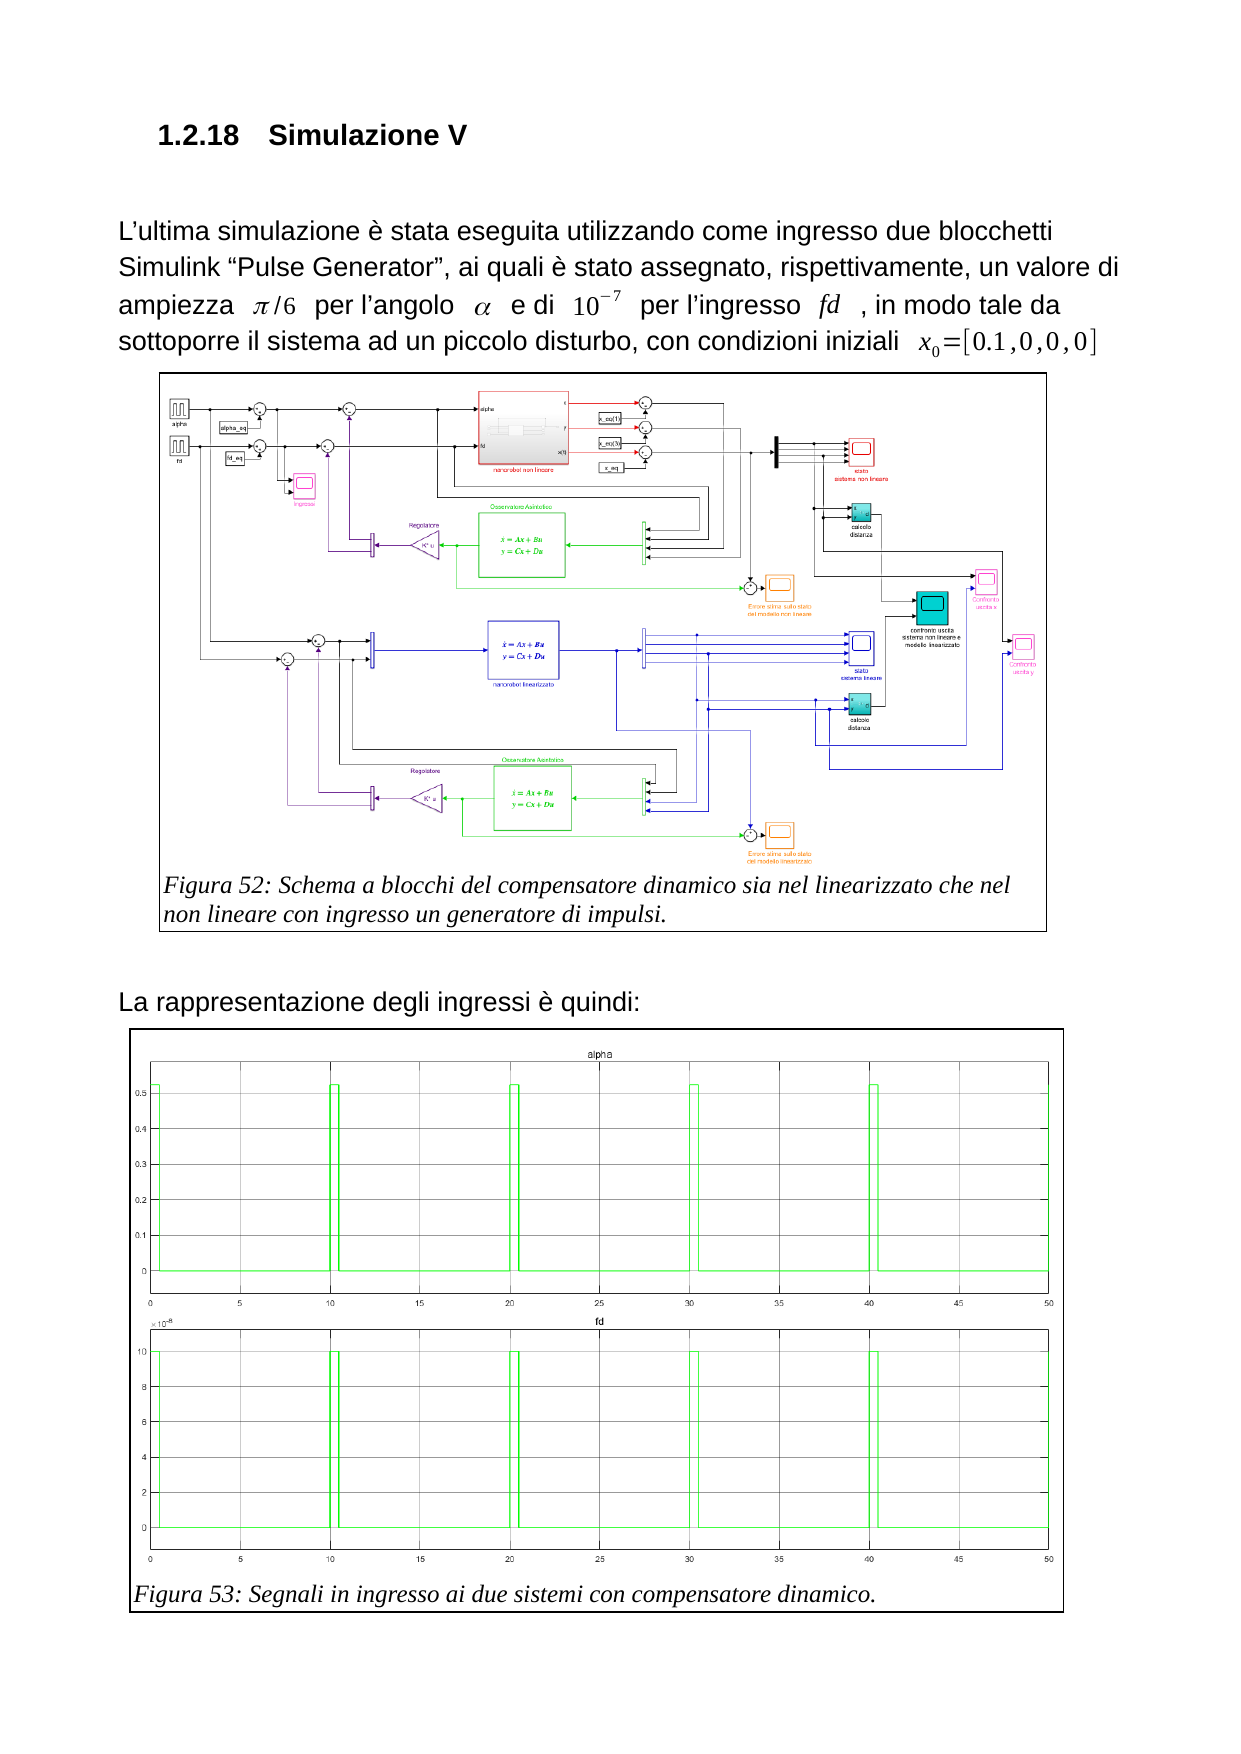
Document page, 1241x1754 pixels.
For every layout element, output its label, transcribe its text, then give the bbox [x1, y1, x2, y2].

text [131, 1030, 1063, 1611]
text Figura 52: Schema a blocchi del compensatore dinamico sia nel linearizzato che nel non lineare con ingresso un generatore di impulsi. [163, 866, 1043, 928]
subtitle Simulazione V [118, 118, 1122, 152]
text Figura 53: Segnali in ingresso ai due sistemi con compensatore dinamico. [133, 1580, 1060, 1608]
text L’ultima simulazione è stata eseguita utilizzando come ingresso due blocchetti Simulink “Pulse Generator”, ai quali è stato assegnato, rispettivamente, un valore di ampiezzaper l’angoloe diper l’ingresso, in modo tale da sottoporre il sistema ad un piccolo disturbo, con condizioni iniziali [118, 215, 1122, 361]
picture [163, 389, 1043, 866]
picture [133, 1045, 1060, 1580]
text La rappresentazione degli ingressi è quindi: [118, 986, 1122, 1017]
